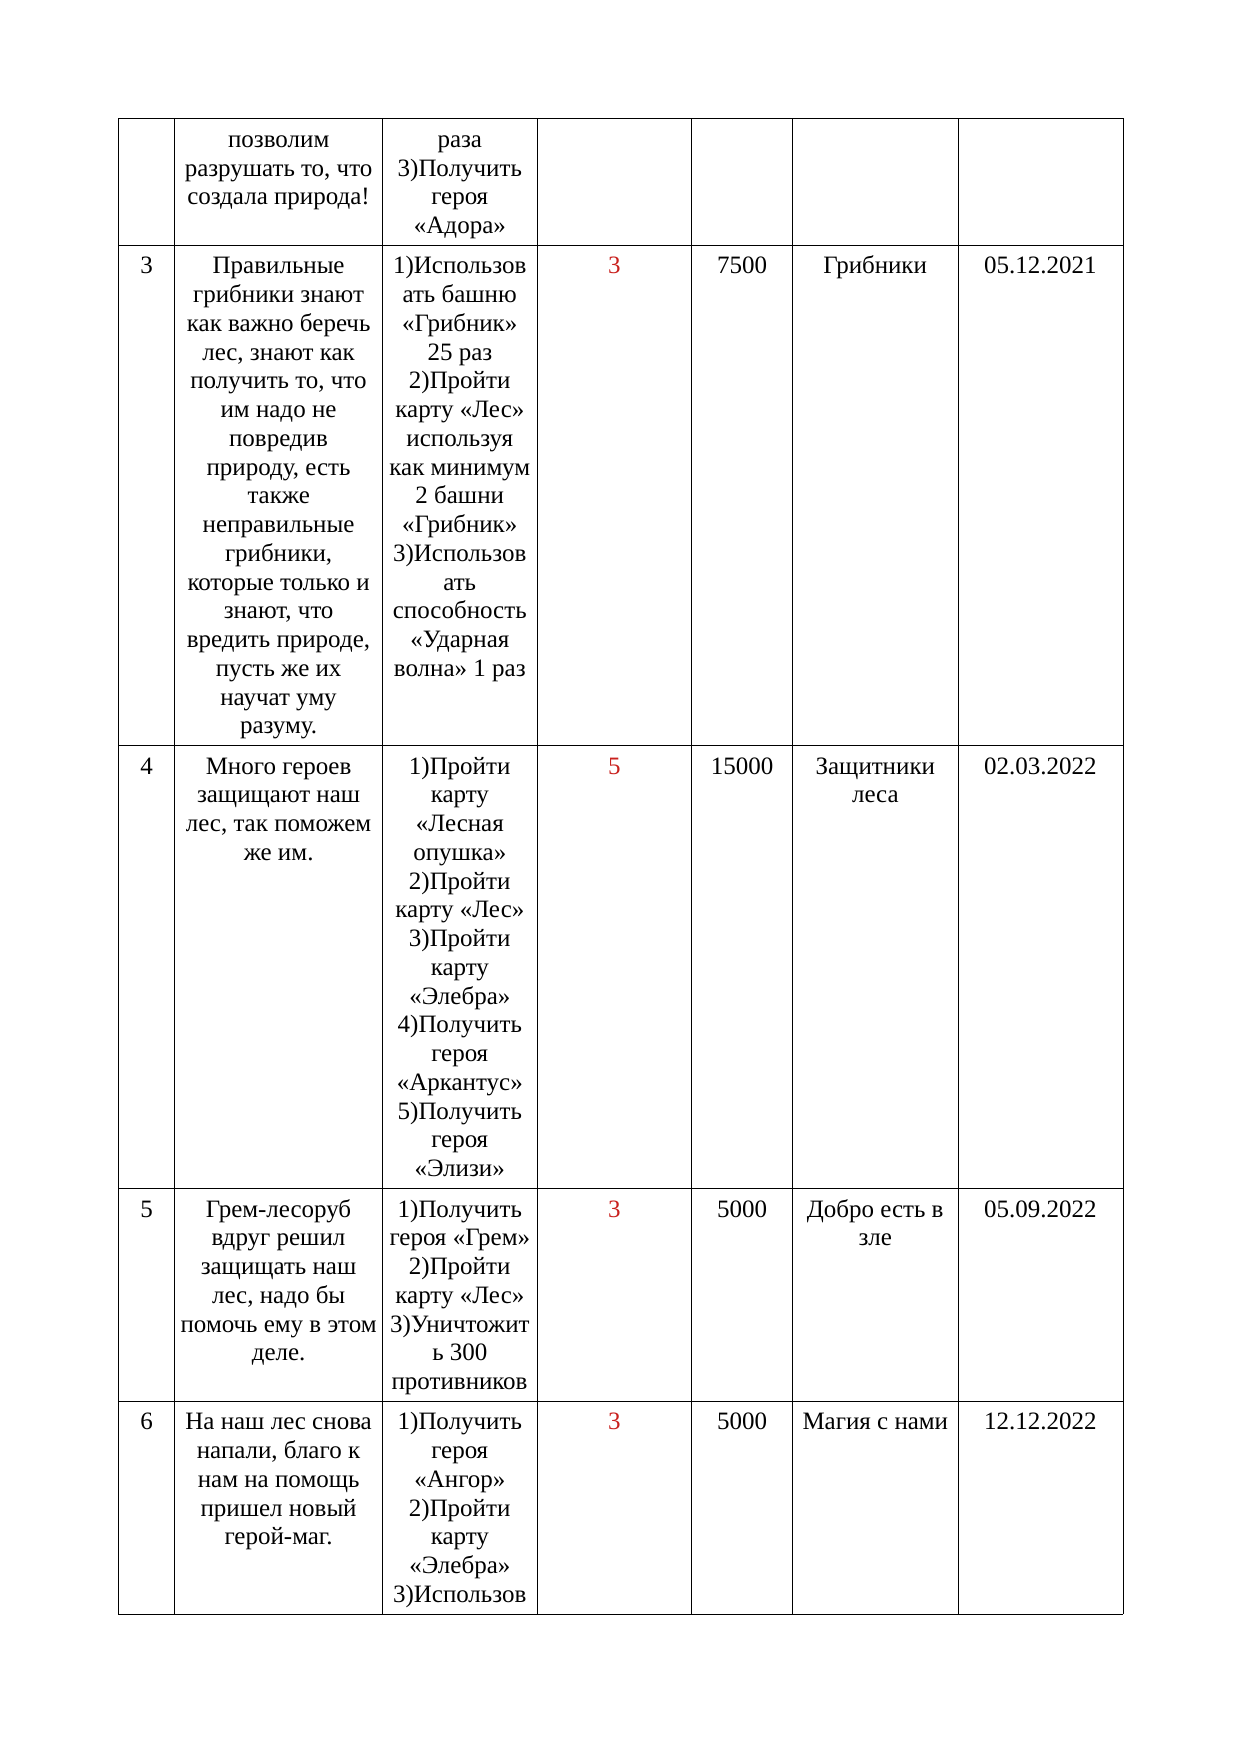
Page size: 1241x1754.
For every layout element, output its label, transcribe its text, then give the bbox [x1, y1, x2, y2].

table_cell 05.09.2022 [959, 1189, 1123, 1401]
table_cell 5000 [692, 1402, 792, 1613]
table_cell Добро есть в зле [793, 1189, 958, 1401]
table_cell 4 [119, 746, 174, 1188]
table_cell [959, 119, 1123, 245]
table_cell 1)Получить героя «Грем» 2)Пройти карту «Лес» 3)Уничтожить 300 противников [383, 1189, 537, 1401]
table_cell [119, 119, 174, 245]
table_cell Правильные грибники знают как важно беречь лес, знают как получить то, что им надо не повредив природу, есть также неправильные грибники, которые только и знают, что вредить природе, пусть же их научат уму разуму. [175, 246, 382, 745]
table_cell Грем-лесоруб вдруг решил защищать наш лес, надо бы помочь ему в этом деле. [175, 1189, 382, 1401]
table_cell 15000 [692, 746, 792, 1188]
table_cell 05.12.2021 [959, 246, 1123, 745]
table_cell 1)Получить героя «Ангор» 2)Пройти карту «Элебра» 3)Использов [383, 1402, 537, 1613]
table_cell раза 3)Получить героя «Адора» [383, 119, 537, 245]
table_cell На наш лес снова напали, благо к нам на помощь пришел новый герой-маг. [175, 1402, 382, 1613]
table_cell 1)Пройти карту «Лесная опушка» 2)Пройти карту «Лес» 3)Пройти карту «Элебра» 4)Получить героя «Аркантус» 5)Получить героя «Элизи» [383, 746, 537, 1188]
table_cell 3 [538, 1402, 691, 1613]
table_cell 3 [119, 246, 174, 745]
table_cell Грибники [793, 246, 958, 745]
table_cell [538, 119, 691, 245]
table_cell 6 [119, 1402, 174, 1613]
table_cell 7500 [692, 246, 792, 745]
table_cell 3 [538, 1189, 691, 1401]
table_cell 5000 [692, 1189, 792, 1401]
table_cell [793, 119, 958, 245]
table_cell 5 [119, 1189, 174, 1401]
table_cell 1)Использовать башню «Грибник» 25 раз 2)Пройти карту «Лес» используя как минимум 2 башни «Грибник» 3)Использовать способность «Ударная волна» 1 раз [383, 246, 537, 745]
table_cell 3 [538, 246, 691, 745]
table_cell позволим разрушать то, что создала природа! [175, 119, 382, 245]
table_cell [692, 119, 792, 245]
table_cell Много героев защищают наш лес, так поможем же им. [175, 746, 382, 1188]
table_cell Защитники леса [793, 746, 958, 1188]
table_cell Магия с нами [793, 1402, 958, 1613]
table_cell 02.03.2022 [959, 746, 1123, 1188]
table_cell 12.12.2022 [959, 1402, 1123, 1613]
table_cell 5 [538, 746, 691, 1188]
